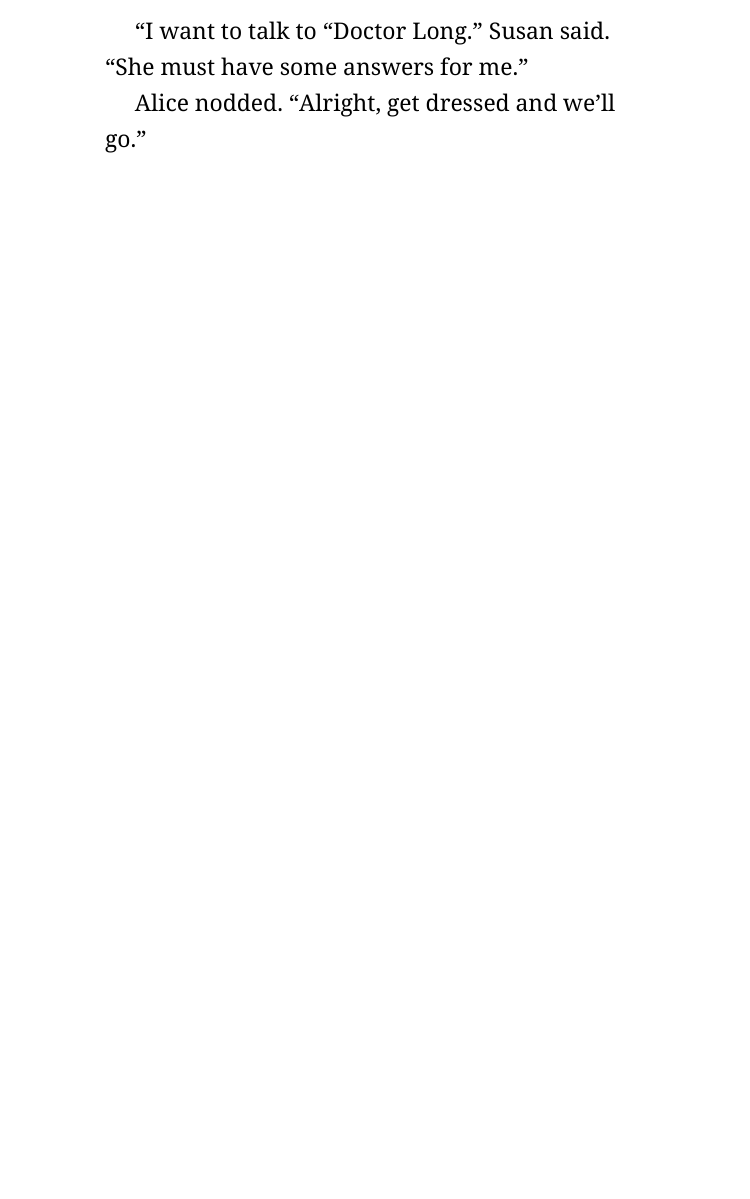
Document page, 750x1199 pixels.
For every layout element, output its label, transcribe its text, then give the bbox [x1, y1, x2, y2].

text “I want to talk to “Doctor Long.” Susan said. “She must have some answers for me.” [105, 15, 645, 82]
text Alice nodded. “Alright, get dressed and we’ll go.” [105, 87, 645, 154]
